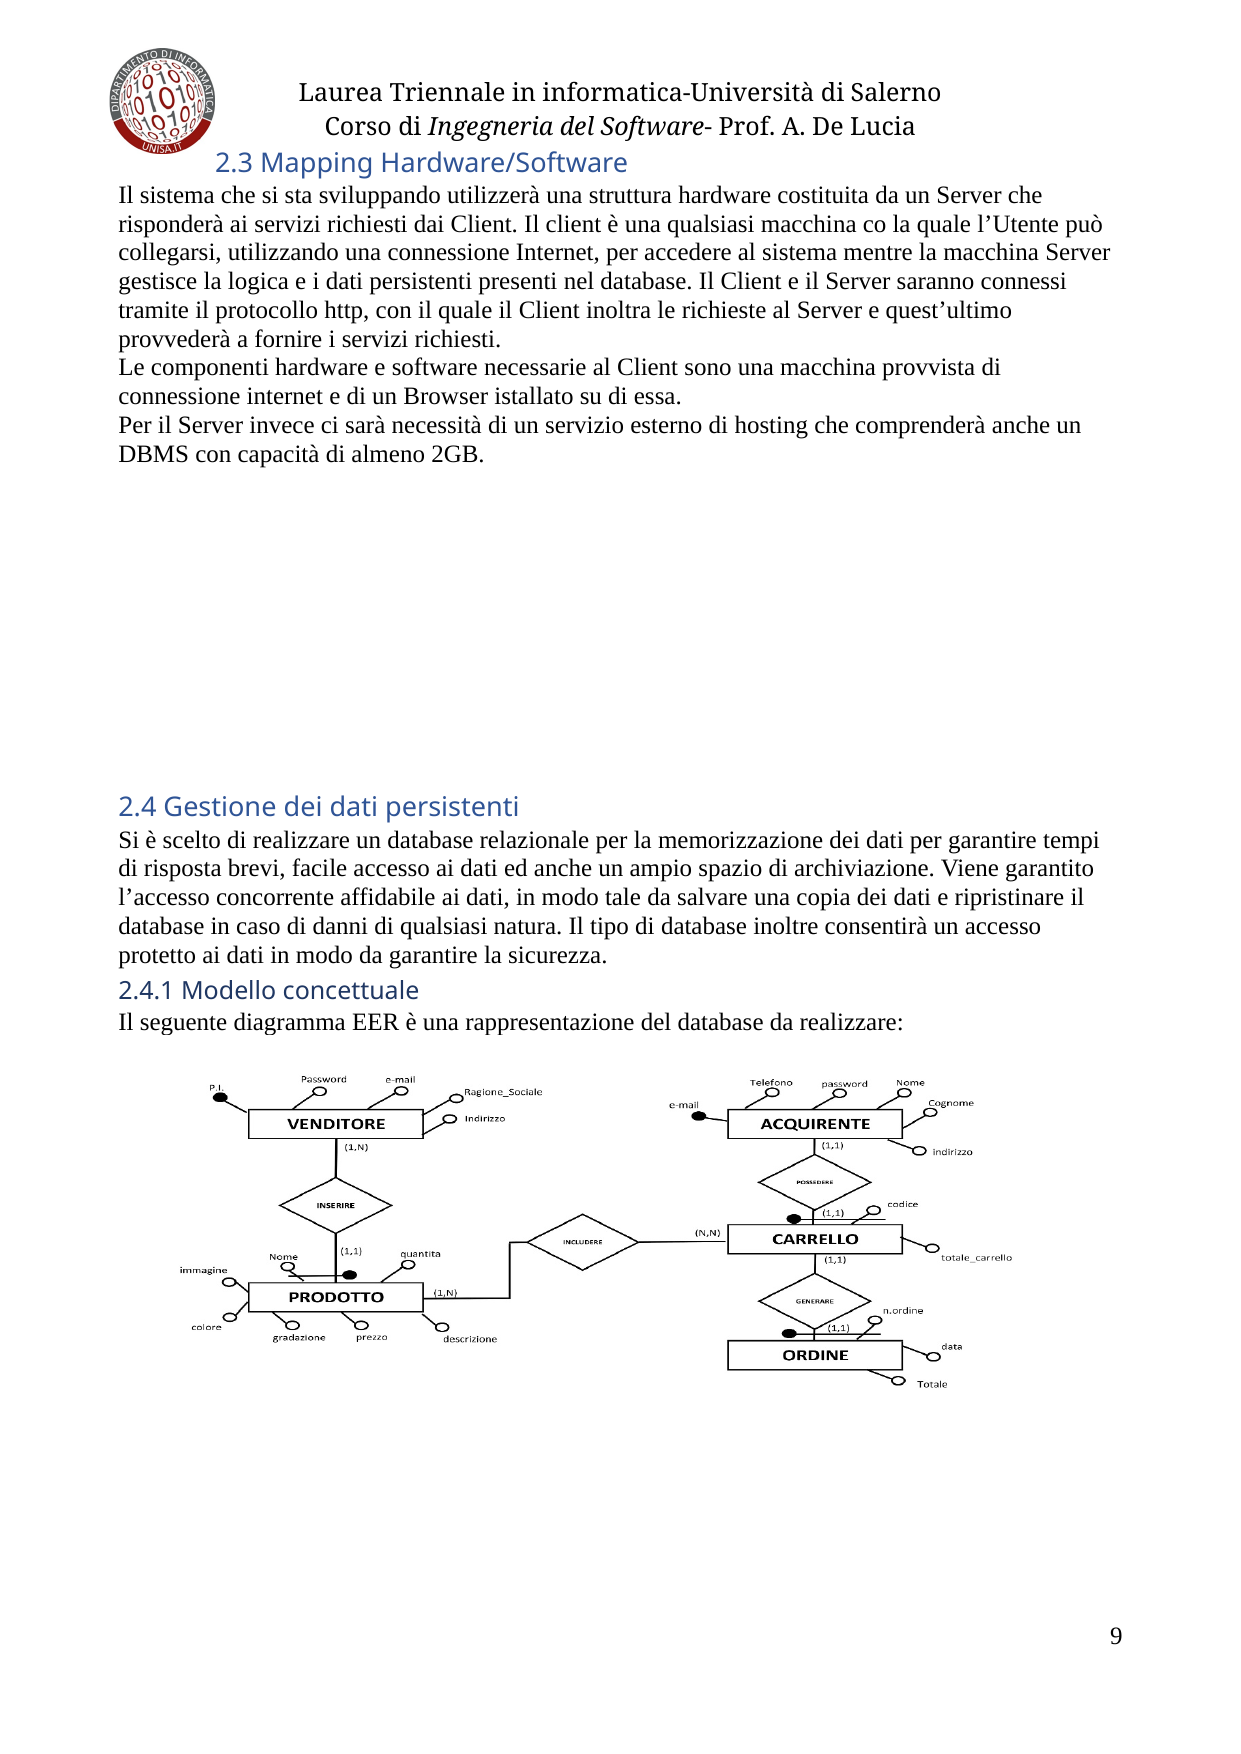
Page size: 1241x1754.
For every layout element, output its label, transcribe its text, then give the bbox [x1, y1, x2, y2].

subtitle 2.4 Gestione dei dati persistenti [118, 788, 1122, 825]
text Le componenti hardware e software necessarie al Client sono una macchina provvista di connessione internet e di un Browser istallato su di essa. [118, 352, 1122, 410]
subtitle 2.3 Mapping Hardware/Software [118, 143, 1122, 180]
text Per il Server invece ci sarà necessità di un servizio esterno di hosting che comprenderà anche un DBMS con capacità di almeno 2GB. [118, 410, 1122, 467]
text Il seguente diagramma EER è una rappresentazione del database da realizzare: [118, 1007, 1122, 1035]
text Il sistema che si sta sviluppando utilizzerà una struttura hardware costituita da un Server che risponderà ai servizi richiesti dai Client. Il client è una qualsiasi macchina co la quale l’Utente può collegarsi, utilizzando una connessione Internet, per accedere al sistema mentre la macchina Server gestisce la logica e i dati persistenti presenti nel database. Il Client e il Server saranno connessi tramite il protocollo http, con il quale il Client inoltra le richieste al Server e quest’ultimo provvederà a fornire i servizi richiesti. [118, 180, 1122, 352]
subtitle 2.4.1 Modello concettuale [118, 973, 1122, 1007]
text Si è scelto di realizzare un database relazionale per la memorizzazione dei dati per garantire tempi di risposta brevi, facile accesso ai dati ed anche un ampio spazio di archiviazione. Viene garantito l’accesso concorrente affidabile ai dati, in modo tale da salvare una copia dei dati e ripristinare il database in caso di danni di qualsiasi natura. Il tipo di database inoltre consentirà un accesso protetto ai dati in modo da garantire la sicurezza. [118, 825, 1122, 968]
